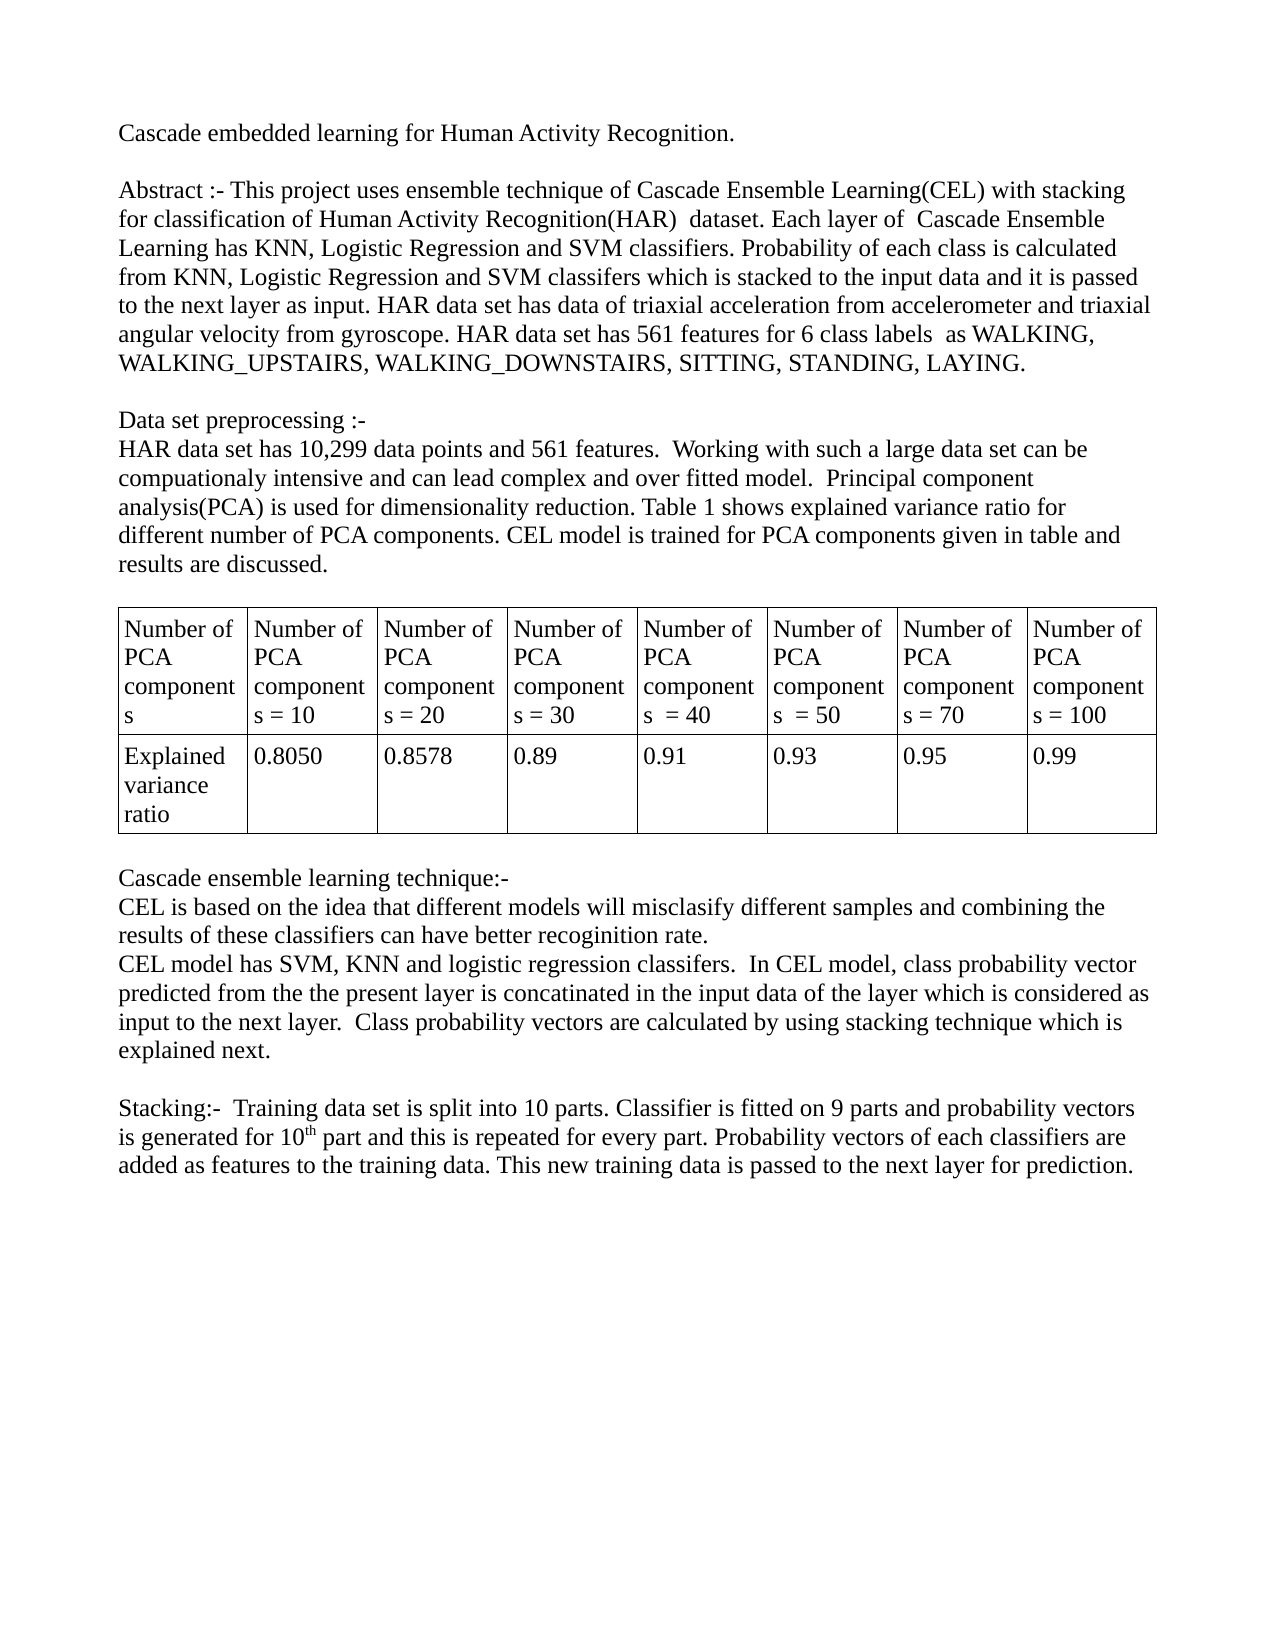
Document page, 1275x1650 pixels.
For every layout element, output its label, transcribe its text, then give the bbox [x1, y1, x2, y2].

table_cell 0.99 [1028, 735, 1156, 833]
text Data set preprocessing :- [118, 406, 1157, 434]
table_cell 0.95 [898, 735, 1027, 833]
table_header Number of PCA components = 100 [1028, 608, 1156, 734]
table_header Number of PCA components = 10 [248, 608, 377, 734]
table_cell 0.8578 [378, 735, 507, 833]
text Cascade ensemble learning technique:- [118, 863, 1157, 892]
table_header Number of PCA components [119, 608, 247, 734]
table_header Number of PCA components = 70 [898, 608, 1027, 734]
text Stacking:- Training data set is split into 10 parts. Classifier is fitted on 9 parts and probability vectors is generated for 10th part and this is repeated for every part. Probability vectors of each classifiers are added as features to the training data. This new training data is passed to the next layer for prediction. [118, 1093, 1157, 1179]
text CEL model has SVM, KNN and logistic regression classifers. In CEL model, class probability vector predicted from the the present layer is concatinated in the input data of the layer which is considered as input to the next layer. Class probability vectors are calculated by using stacking technique which is explained next. [118, 949, 1157, 1064]
table_cell 0.8050 [248, 735, 377, 833]
text Abstract :- This project uses ensemble technique of Cascade Ensemble Learning(CEL) with stacking for classification of Human Activity Recognition(HAR) dataset. Each layer of Cascade Ensemble Learning has KNN, Logistic Regression and SVM classifiers. Probability of each class is calculated from KNN, Logistic Regression and SVM classifers which is stacked to the input data and it is passed to the next layer as input. HAR data set has data of triaxial acceleration from accelerometer and triaxial angular velocity from gyroscope. HAR data set has 561 features for 6 class labels as WALKING, WALKING_UPSTAIRS, WALKING_DOWNSTAIRS, SITTING, STANDING, LAYING. [118, 176, 1157, 377]
table_cell 0.91 [638, 735, 767, 833]
table_header Number of PCA components = 40 [638, 608, 767, 734]
table_header Number of PCA components = 50 [768, 608, 897, 734]
table_cell Explained variance ratio [119, 735, 247, 833]
table_cell 0.89 [508, 735, 637, 833]
table_header Number of PCA components = 30 [508, 608, 637, 734]
table_header Number of PCA components = 20 [378, 608, 507, 734]
text Cascade embedded learning for Human Activity Recognition. [118, 118, 1157, 147]
table_cell 0.93 [768, 735, 897, 833]
text CEL is based on the idea that different models will misclasify different samples and combining the results of these classifiers can have better recoginition rate. [118, 892, 1157, 949]
text HAR data set has 10,299 data points and 561 features. Working with such a large data set can be compuationaly intensive and can lead complex and over fitted model. Principal component analysis(PCA) is used for dimensionality reduction. Table 1 shows explained variance ratio for different number of PCA components. CEL model is trained for PCA components given in table and results are discussed. [118, 434, 1157, 578]
